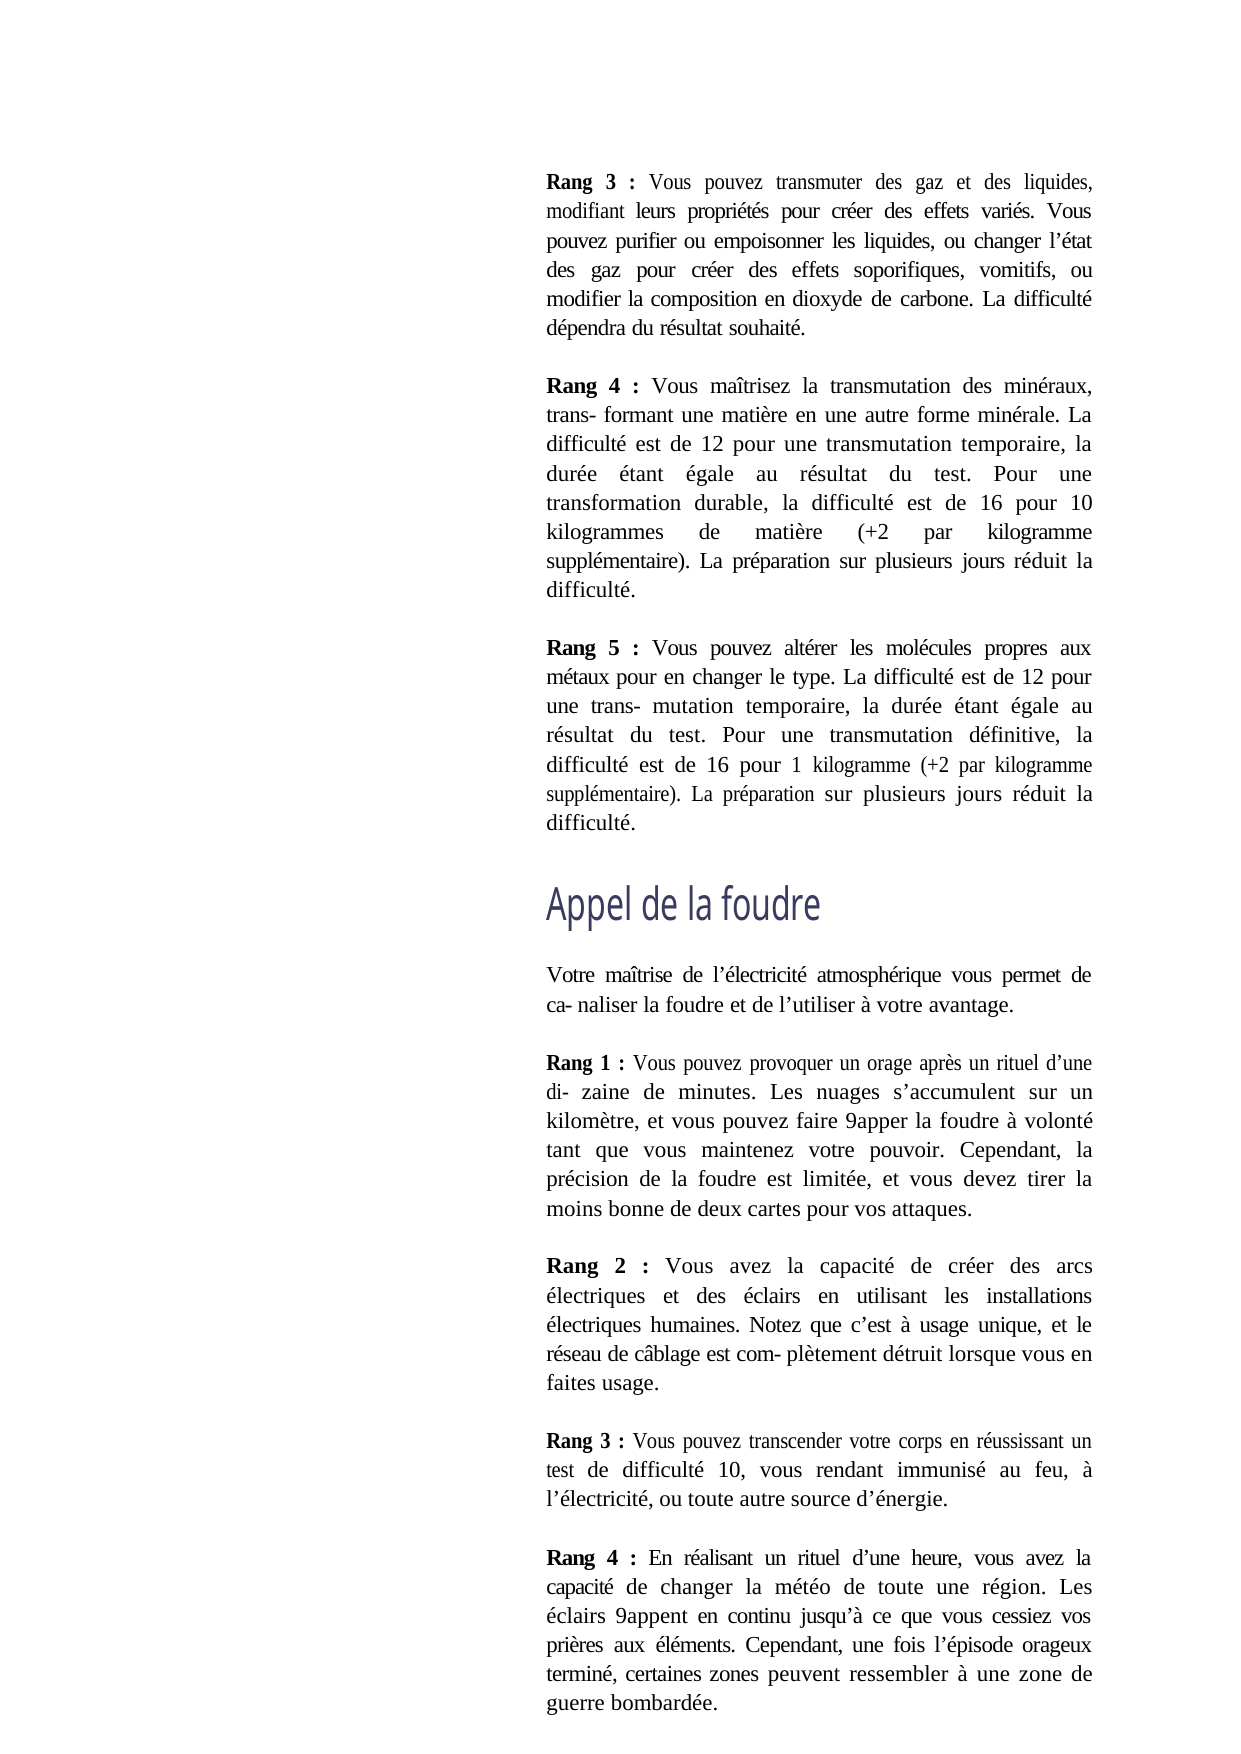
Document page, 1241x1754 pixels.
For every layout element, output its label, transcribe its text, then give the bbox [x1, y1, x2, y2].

text Rang 5 : Vous pouvez altérer les molécules propres aux métaux pour en changer le type. La difficulté est de 12 pour une trans- mutation temporaire, la durée étant égale au résultat du test. Pour une transmutation définitive, la difficulté est de 16 pour 1 kilogramme (+2 par kilogramme supplémentaire). La préparation sur plusieurs jours réduit la difficulté. [546, 634, 1093, 835]
text Rang 3 : Vous pouvez transmuter des gaz et des liquides, modifiant leurs propriétés pour créer des effets variés. Vous pouvez purifier ou empoisonner les liquides, ou changer l’état des gaz pour créer des effets soporifiques, vomitifs, ou modifier la composition en dioxyde de carbone. La difficulté dépendra du résultat souhaité. [546, 168, 1093, 341]
text Rang 2 : Vous avez la capacité de créer des arcs électriques et des éclairs en utilisant les installations électriques humaines. Notez que c’est à usage unique, et le réseau de câblage est com- plètement détruit lorsque vous en faites usage. [546, 1252, 1093, 1396]
text Rang 3 : Vous pouvez transcender votre corps en réussissant un test de difficulté 10, vous rendant immunisé au feu, à l’électricité, ou toute autre source d’énergie. [546, 1427, 1092, 1512]
text Rang 1 : Vous pouvez provoquer un orage après un rituel d’une di- zaine de minutes. Les nuages s’accumulent sur un kilomètre, et vous pouvez faire 9apper la foudre à volonté tant que vous maintenez votre pouvoir. Cependant, la précision de la foudre est limitée, et vous devez tirer la moins bonne de deux cartes pour vos attaques. [546, 1049, 1093, 1221]
text Rang 4 : Vous maîtrisez la transmutation des minéraux, trans- formant une matière en une autre forme minérale. La difficulté est de 12 pour une transmutation temporaire, la durée étant égale au résultat du test. Pour une transformation durable, la difficulté est de 16 pour 10 kilogrammes de matière (+2 par kilogramme supplémentaire). La préparation sur plusieurs jours réduit la difficulté. [546, 372, 1093, 603]
subtitle Appel de la foudre [546, 872, 1240, 934]
text Rang 4 : En réalisant un rituel d’une heure, vous avez la capacité de changer la météo de toute une région. Les éclairs 9appent en continu jusqu’à ce que vous cessiez vos prières aux éléments. Cependant, une fois l’épisode orageux terminé, certaines zones peuvent ressembler à une zone de guerre bombardée. [546, 1543, 1093, 1716]
text Votre maîtrise de l’électricité atmosphérique vous permet de ca- naliser la foudre et de l’utiliser à votre avantage. [546, 961, 1093, 1017]
